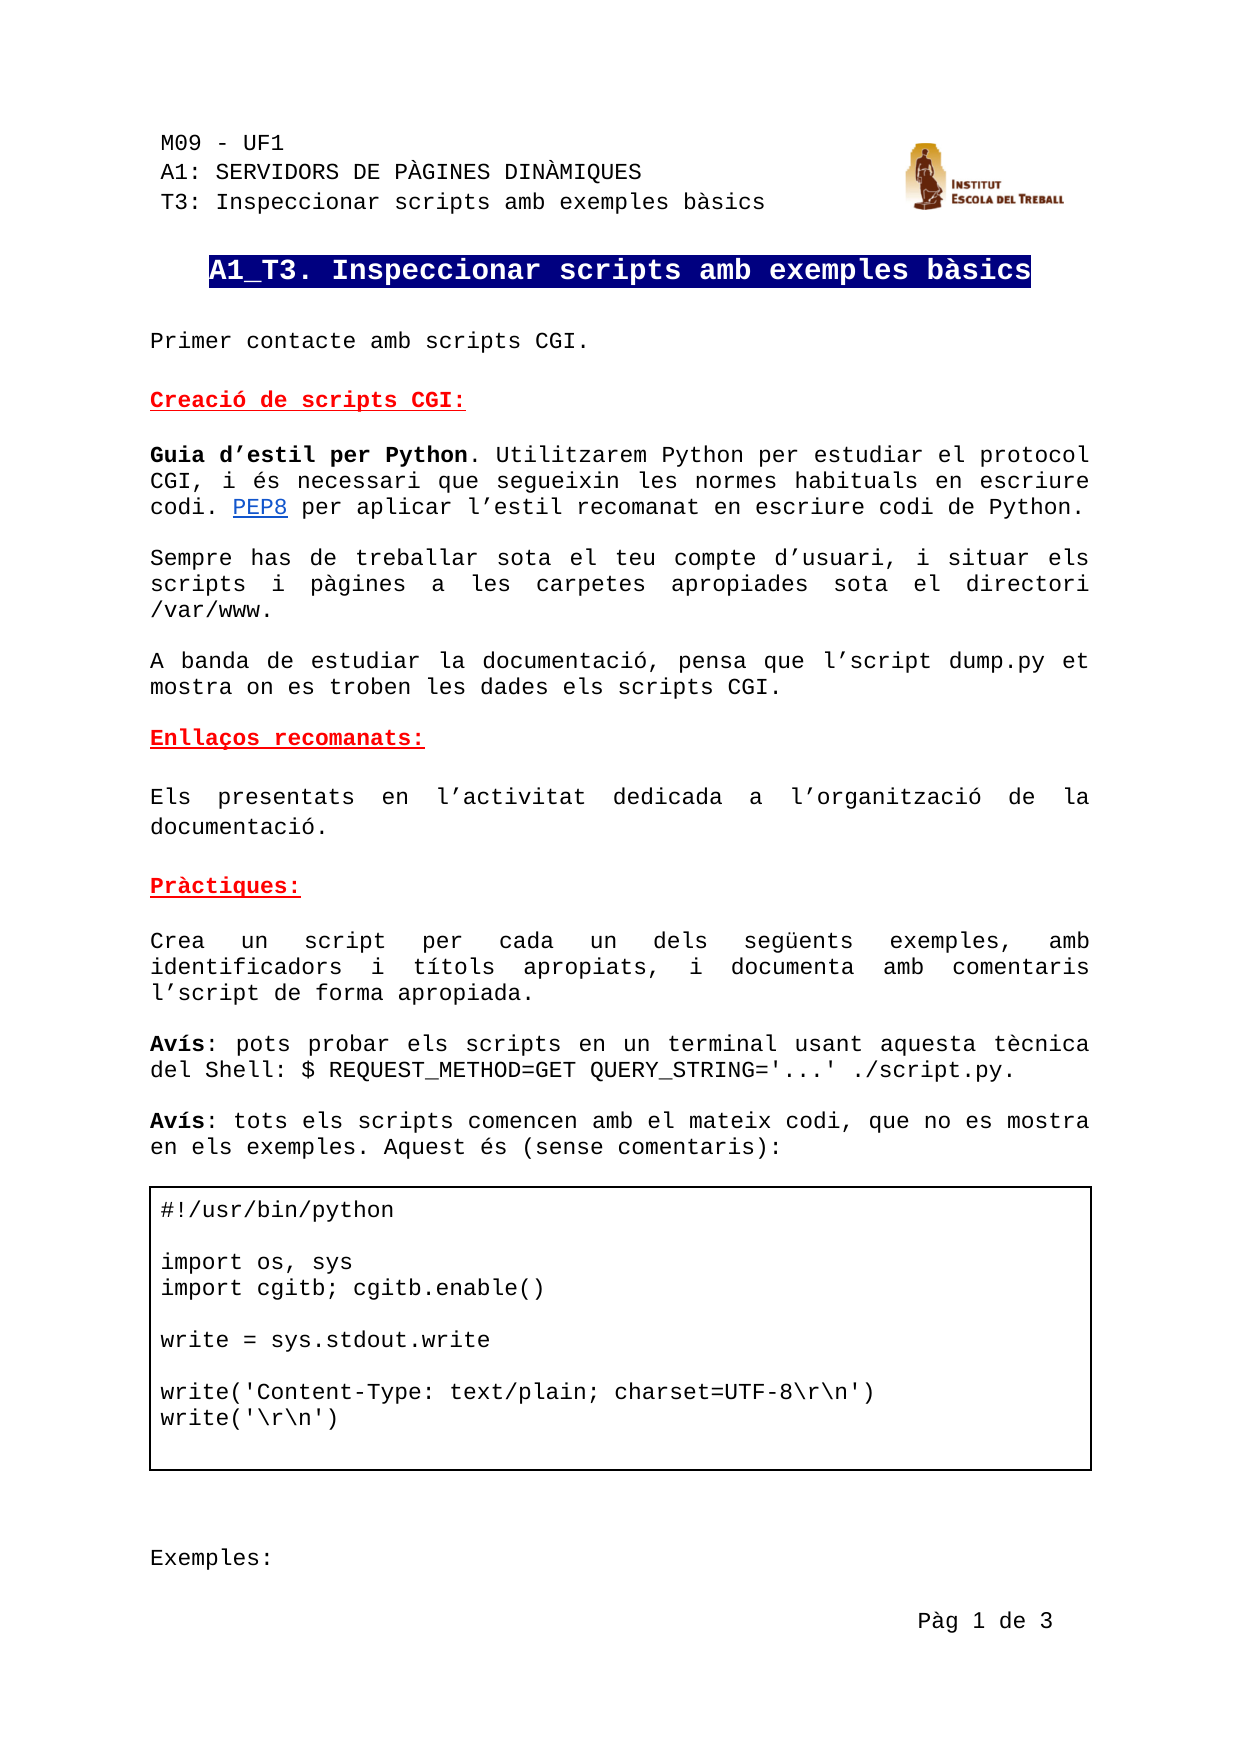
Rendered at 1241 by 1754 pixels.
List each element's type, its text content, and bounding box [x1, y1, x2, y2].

text Sempre has de treballar sota el teu compte d’usuari, i situar els scripts i pàgines a les carpetes apropiades sota el directori /var/www. [150, 546, 1090, 624]
text Pràctiques: [150, 875, 1090, 901]
table_header #!/usr/bin/python import os, sys import cgitb; cgitb.enable() write = sys.stdout.write write('Content-Type: text/plain; charset=UTF-8\r\n') write('\r\n') [151, 1188, 1090, 1468]
text Avís: pots probar els scripts en un terminal usant aquesta tècnica del Shell: $ REQUEST_METHOD=GET QUERY_STRING='...' ./script.py. [150, 1032, 1090, 1084]
text Exemples: [150, 1547, 1090, 1572]
text Creació de scripts CGI: [150, 389, 1090, 414]
text Guia d’estil per Python. Utilitzarem Python per estudiar el protocol CGI, i és necessari que segueixin les normes habituals en escriure codi. PEP8 per aplicar l’estil recomanat en escriure codi de Python. [150, 443, 1090, 521]
text Crea un script per cada un dels següents exemples, amb identificadors i títols apropiats, i documenta amb comentaris l’script de forma apropiada. [150, 930, 1090, 1007]
text A banda de estudiar la documentació, pensa que l’script dump.py et mostra on es troben les dades els scripts CGI. [150, 649, 1090, 701]
text Els presentats en l’activitat dedicada a l’organització de la documentació. [150, 786, 1090, 841]
text A1_T3. Inspeccionar scripts amb exemples bàsics [150, 255, 1090, 288]
text Avís: tots els scripts comencen amb el mateix codi, que no es mostra en els exemples. Aquest és (sense comentaris): [150, 1109, 1090, 1161]
picture [895, 132, 1078, 215]
text Enllaços recomanats: [150, 726, 1090, 752]
text Primer contacte amb scripts CGI. [150, 329, 1090, 355]
